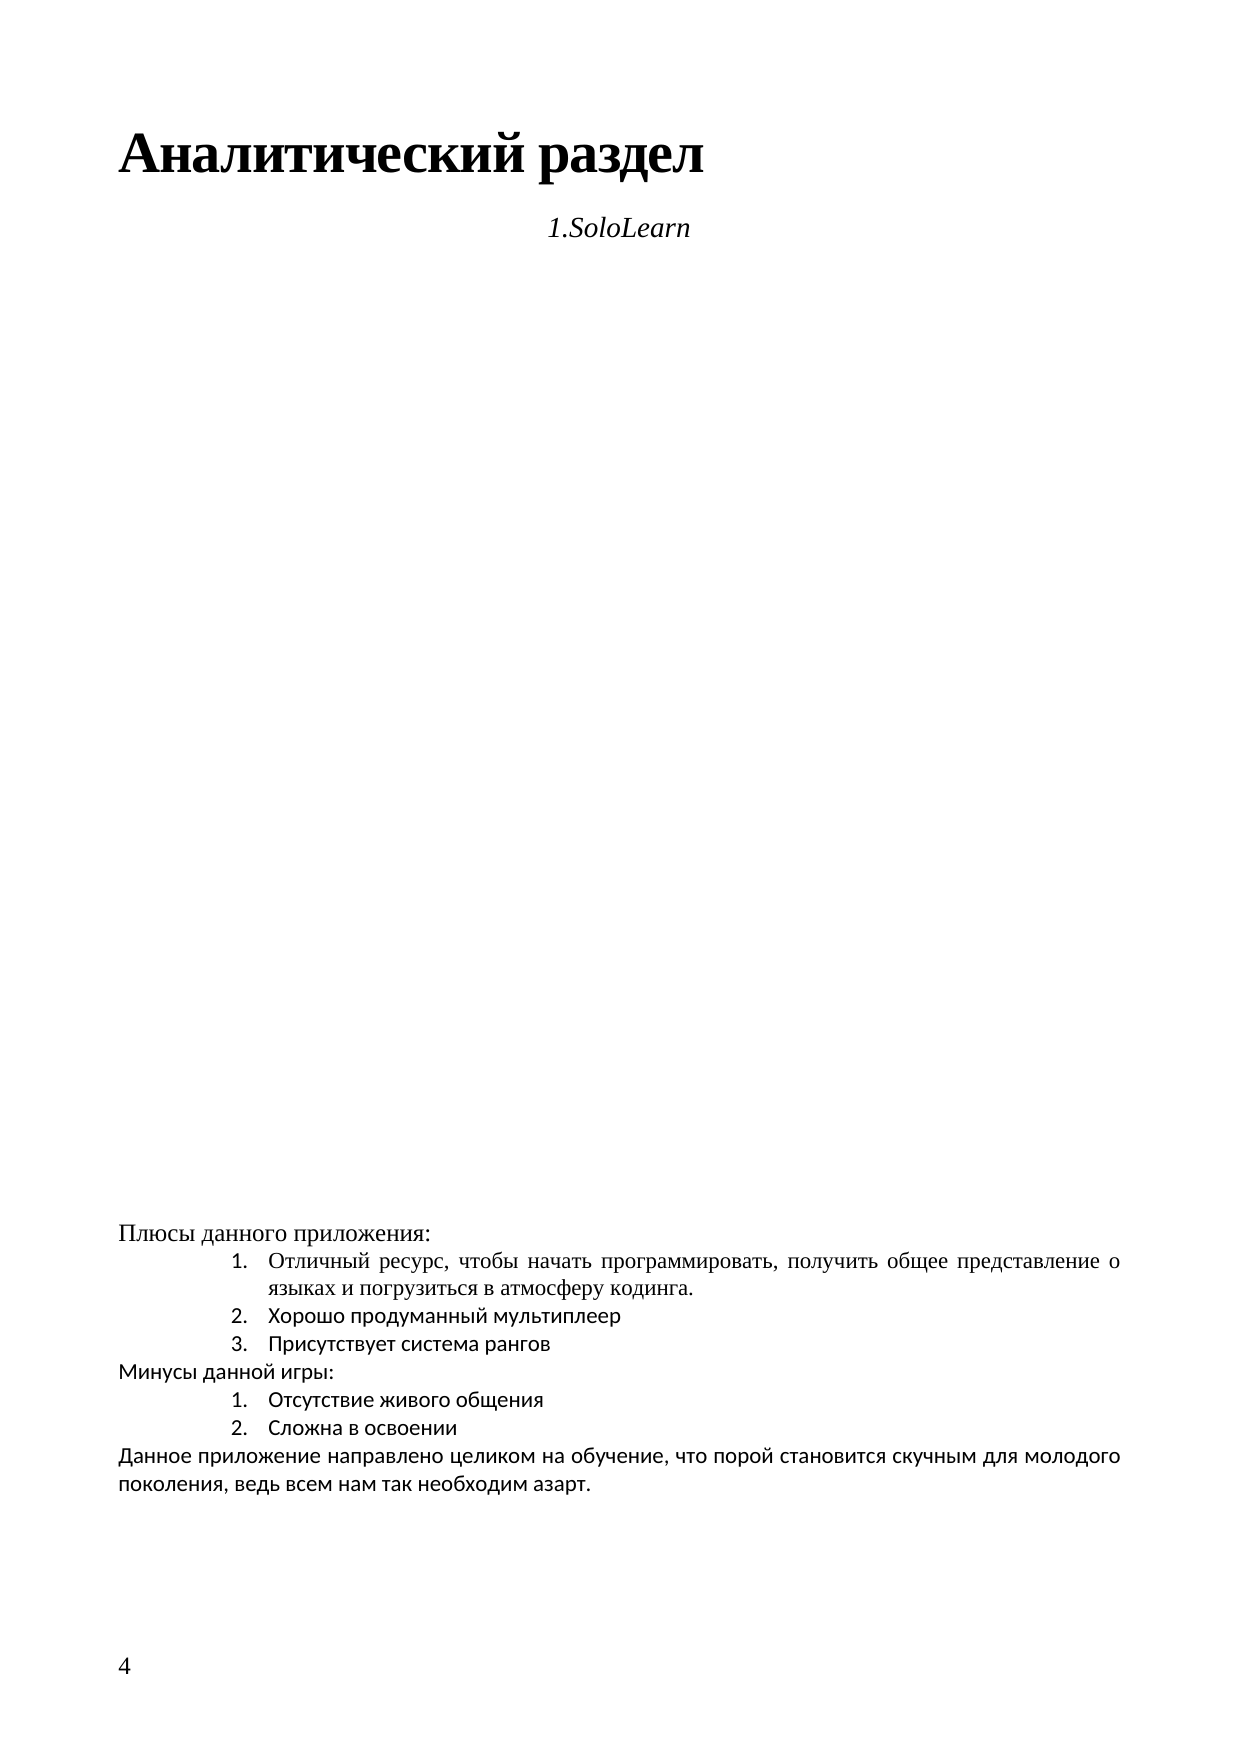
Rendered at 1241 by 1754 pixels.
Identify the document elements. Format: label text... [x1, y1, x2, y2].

list Хорошо продуманный мультиплеер [231, 1301, 1122, 1329]
text Плюсы данного приложения: [118, 1218, 1122, 1246]
title Аналитический раздел [118, 118, 1122, 185]
text Минусы данной игры: [118, 1357, 1122, 1385]
text Данное приложение направлено целиком на обучение, что порой становится скучным для молодого поколения, ведь всем нам так необходим азарт. [118, 1441, 1122, 1497]
list Сложна в освоении [231, 1413, 1122, 1441]
list Отличный ресурс, чтобы начать программировать, получить общее представление о языках и погрузиться в атмосферу кодинга. [231, 1246, 1122, 1301]
list Отсутствие живого общения [231, 1385, 1122, 1413]
subtitle 1.SoloLearn [118, 210, 1122, 244]
list Присутствует система рангов [231, 1329, 1122, 1357]
